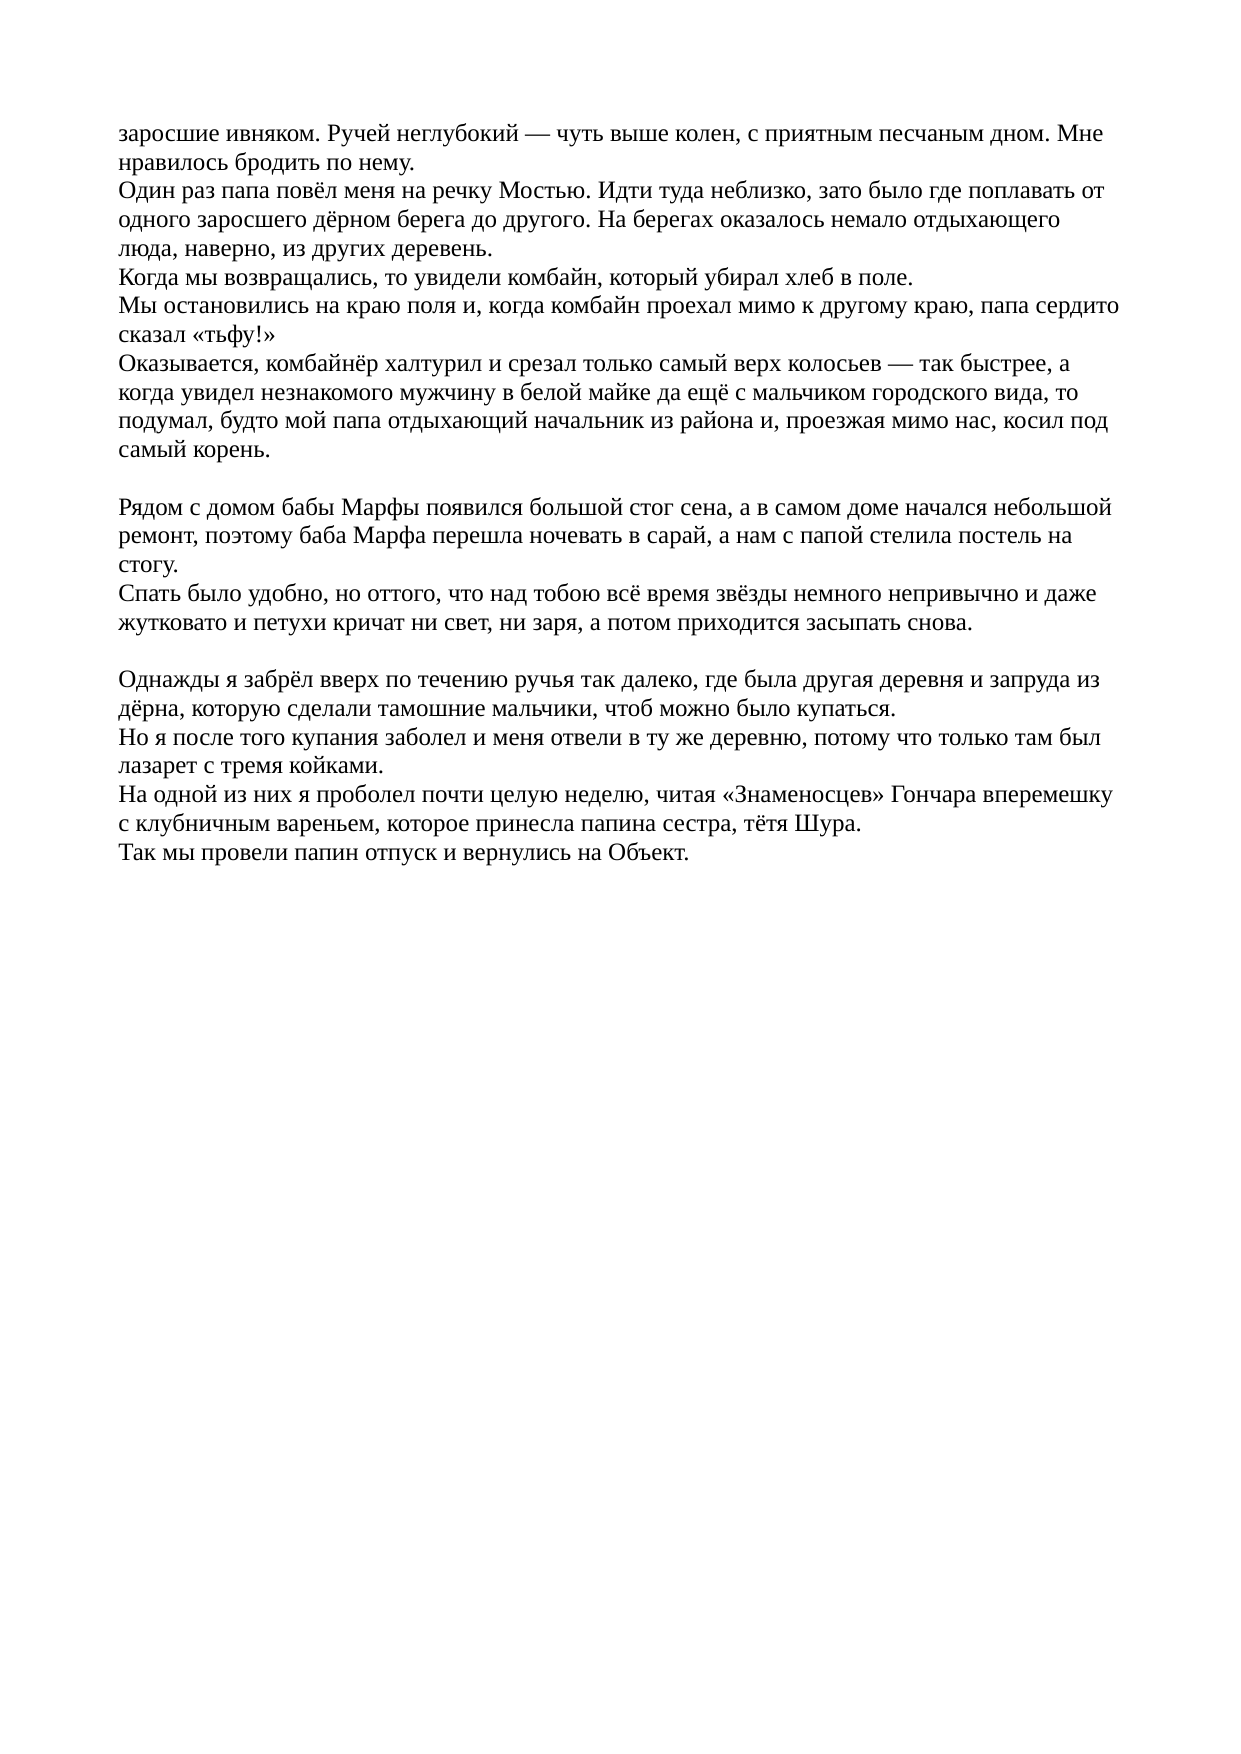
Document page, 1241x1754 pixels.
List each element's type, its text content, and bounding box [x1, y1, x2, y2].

text Мы остановились на краю поля и, когда комбайн проехал мимо к другому краю, папа сердито сказал «тьфу!» [118, 291, 1122, 348]
text На одной из них я проболел почти целую неделю, читая «Знаменосцев» Гончара вперемешку с клубничным вареньем, которое принесла папина сестра, тётя Шура. [118, 779, 1122, 837]
text Оказывается, комбайнёр халтурил и срезал только самый верх колосьев — так быстрее, а когда увидел незнакомого мужчину в белой майке да ещё с мальчиком городского вида, то подумал, будто мой папа отдыхающий начальник из района и, проезжая мимо нас, косил под самый корень. [118, 348, 1122, 463]
text Однажды я забрёл вверх по течению ручья так далеко, где была другая деревня и запруда из дёрна, которую сделали тамошние мальчики, чтоб можно было купаться. [118, 664, 1122, 722]
text Так мы провели папин отпуск и вернулись на Объект. [118, 837, 1122, 866]
text Один раз папа повёл меня на речку Мостью. Идти туда неблизко, зато было где поплавать от одного заросшего дёрном берега до другого. На берегах оказалось немало отдыхающего люда, наверно, из других деревень. [118, 176, 1122, 262]
text Когда мы возвращались, то увидели комбайн, который убирал хлеб в поле. [118, 262, 1122, 291]
text Спать было удобно, но оттого, что над тобою всё время звёзды немного непривычно и даже жутковато и петухи кричат ни свет, ни заря, а потом приходится засыпать снова. [118, 578, 1122, 636]
text Рядом с домом бабы Марфы появился большой стог сена, а в самом доме начался небольшой ремонт, поэтому баба Марфа перешла ночевать в сарай, а нам с папой стелила постель на стогу. [118, 492, 1122, 578]
text заросшие ивняком. Ручей неглубокий — чуть выше колен, с приятным песчаным дном. Мне нравилось бродить по нему. [118, 118, 1122, 176]
text Но я после того купания заболел и меня отвели в ту же деревню, потому что только там был лазарет с тремя койками. [118, 722, 1122, 779]
